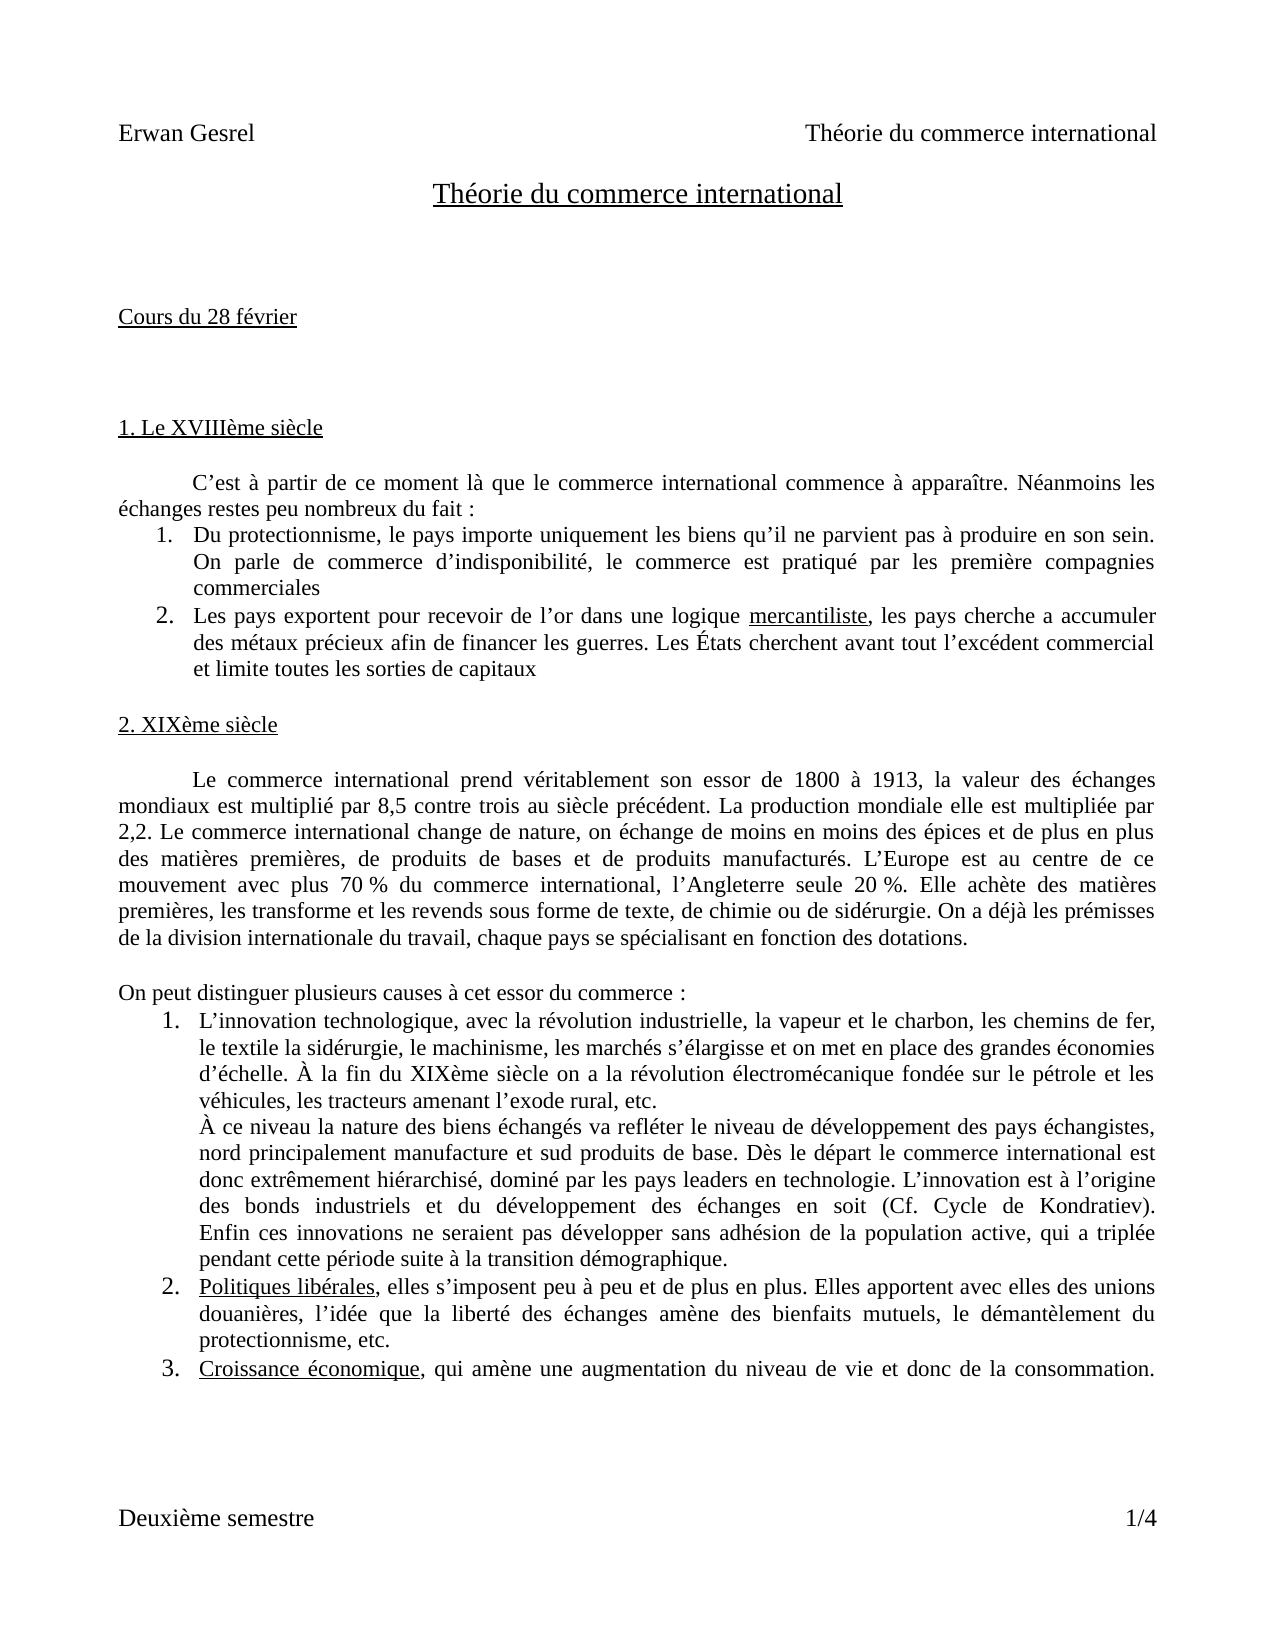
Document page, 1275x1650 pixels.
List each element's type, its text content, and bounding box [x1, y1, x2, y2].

text 1. Le XVIIIème siècle [118, 413, 1157, 440]
text On peut distinguer plusieurs causes à cet essor du commerce : [118, 979, 1157, 1005]
list Politiques libérales, elles s’imposent peu à peu et de plus en plus. Elles apportent avec elles des unions douanières, l’idée que la liberté des échanges amène des bienfaits mutuels, le démantèlement du protectionnisme, etc. [161, 1271, 1157, 1353]
text C’est à partir de ce moment là que le commerce international commence à apparaître. Néanmoins les échanges restes peu nombreux du fait : [118, 469, 1157, 521]
list À ce niveau la nature des biens échangés va refléter le niveau de développement des pays échangistes, nord principalement manufacture et sud produits de base. Dès le départ le commerce international est donc extrêmement hiérarchisé, dominé par les pays leaders en technologie. L’innovation est à l’origine des bonds industriels et du développement des échanges en soit (Cf. Cycle de Kondratiev). Enfin ces innovations ne seraient pas développer sans adhésion de la population active, qui a triplée pendant cette période suite à la transition démographique. [161, 1113, 1157, 1271]
list L’innovation technologique, avec la révolution industrielle, la vapeur et le charbon, les chemins de fer, le textile la sidérurgie, le machinisme, les marchés s’élargisse et on met en place des grandes économies d’échelle. À la fin du XIXème siècle on a la révolution électromécanique fondée sur le pétrole et les véhicules, les tracteurs amenant l’exode rural, etc. [161, 1005, 1157, 1113]
text Cours du 28 février [118, 303, 1157, 330]
list Croissance économique, qui amène une augmentation du niveau de vie et donc de la consommation. [161, 1353, 1157, 1410]
list Du protectionnisme, le pays importe uniquement les biens qu’il ne parvient pas à produire en son sein. On parle de commerce d’indisponibilité, le commerce est pratiqué par les première compagnies commerciales [156, 521, 1157, 600]
text Théorie du commerce international [118, 176, 1157, 210]
text 2. XIXème siècle [118, 711, 1157, 737]
text Le commerce international prend véritablement son essor de 1800 à 1913, la valeur des échanges mondiaux est multiplié par 8,5 contre trois au siècle précédent. La production mondiale elle est multipliée par 2,2. Le commerce international change de nature, on échange de moins en moins des épices et de plus en plus des matières premières, de produits de bases et de produits manufacturés. L’Europe est au centre de ce mouvement avec plus 70 % du commerce international, l’Angleterre seule 20 %. Elle achète des matières premières, les transforme et les revends sous forme de texte, de chimie ou de sidérurgie. On a déjà les prémisses de la division internationale du travail, chaque pays se spécialisant en fonction des dotations. [118, 766, 1157, 950]
list Les pays exportent pour recevoir de l’or dans une logique mercantiliste, les pays cherche a accumuler des métaux précieux afin de financer les guerres. Les États cherchent avant tout l’excédent commercial et limite toutes les sorties de capitaux [156, 600, 1157, 682]
